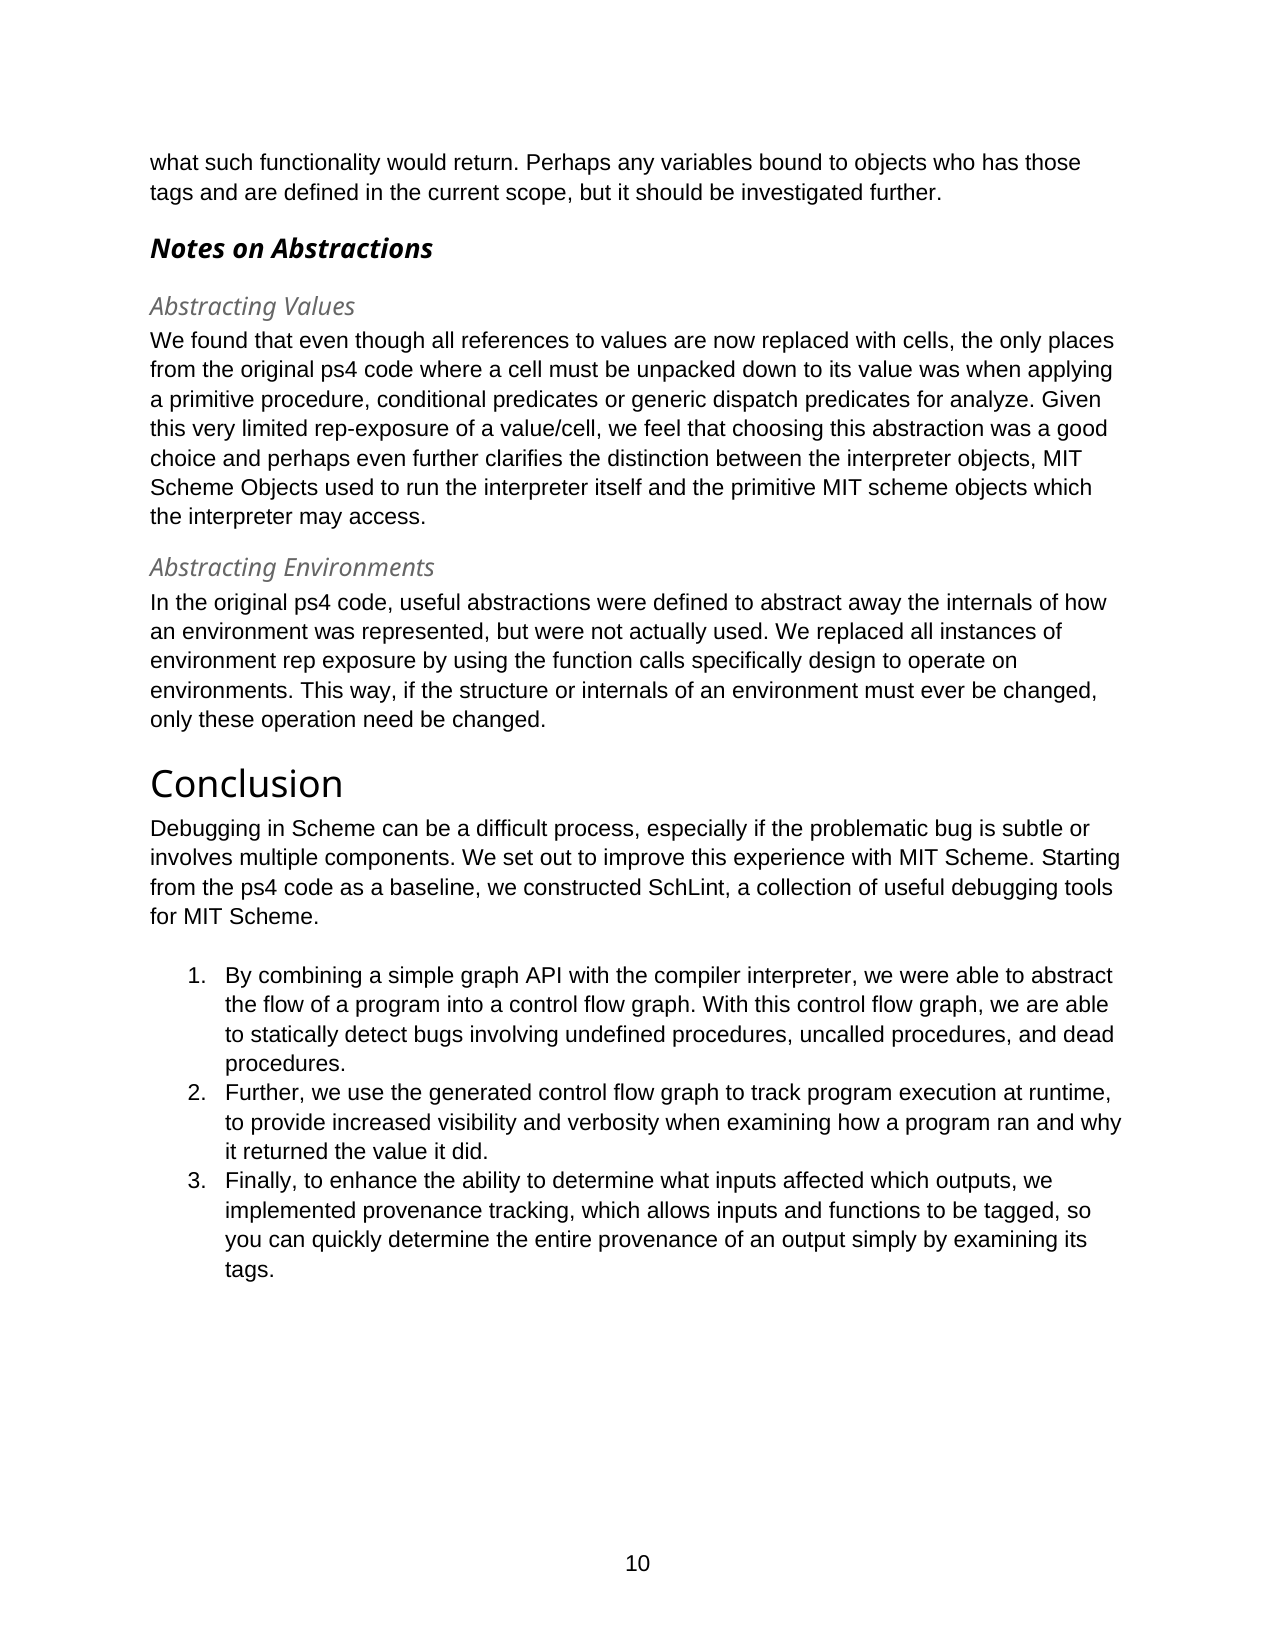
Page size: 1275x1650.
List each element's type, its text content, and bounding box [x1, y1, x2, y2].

subtitle Notes on Abstractions [150, 229, 1125, 266]
subtitle Abstracting Values [150, 289, 1125, 323]
subtitle Abstracting Environments [150, 550, 1125, 584]
list By combining a simple graph API with the compiler interpreter, we were able to abstract the flow of a program into a control flow graph. With this control flow graph, we are able to statically detect bugs involving undefined procedures, uncalled procedures, and dead procedures. [187, 962, 1125, 1076]
subtitle Conclusion [150, 757, 1125, 808]
text Debugging in Scheme can be a difficult process, especially if the problematic bug is subtle or involves multiple components. We set out to improve this experience with MIT Scheme. Starting from the ps4 code as a baseline, we constructed SchLint, a collection of useful debugging tools for MIT Scheme. [150, 816, 1125, 929]
text what such functionality would return. Perhaps any variables bound to objects who has those tags and are defined in the current scope, but it should be investigated further. [150, 150, 1125, 205]
list Further, we use the generated control flow graph to track program execution at runtime, to provide increased visibility and verbosity when examining how a program ran and why it returned the value it did. [187, 1080, 1125, 1164]
text We found that even though all references to values are now replaced with cells, the only places from the original ps4 code where a cell must be unpacked down to its value was when applying a primitive procedure, conditional predicates or generic dispatch predicates for analyze. Given this very limited rep-exposure of a value/cell, we feel that choosing this abstraction was a good choice and perhaps even further clarifies the distinction between the interpreter objects, MIT Scheme Objects used to run the interpreter itself and the primitive MIT scheme objects which the interpreter may access. [150, 328, 1125, 530]
text In the original ps4 code, useful abstractions were defined to abstract away the internals of how an environment was represented, but were not actually used. We replaced all instances of environment rep exposure by using the function calls specifically design to operate on environments. This way, if the structure or internals of an environment must ever be changed, only these operation need be changed. [150, 589, 1125, 732]
list Finally, to enhance the ability to determine what inputs affected which outputs, we implemented provenance tracking, which allows inputs and functions to be tagged, so you can quickly determine the entire provenance of an output simply by examining its tags. [187, 1168, 1125, 1282]
